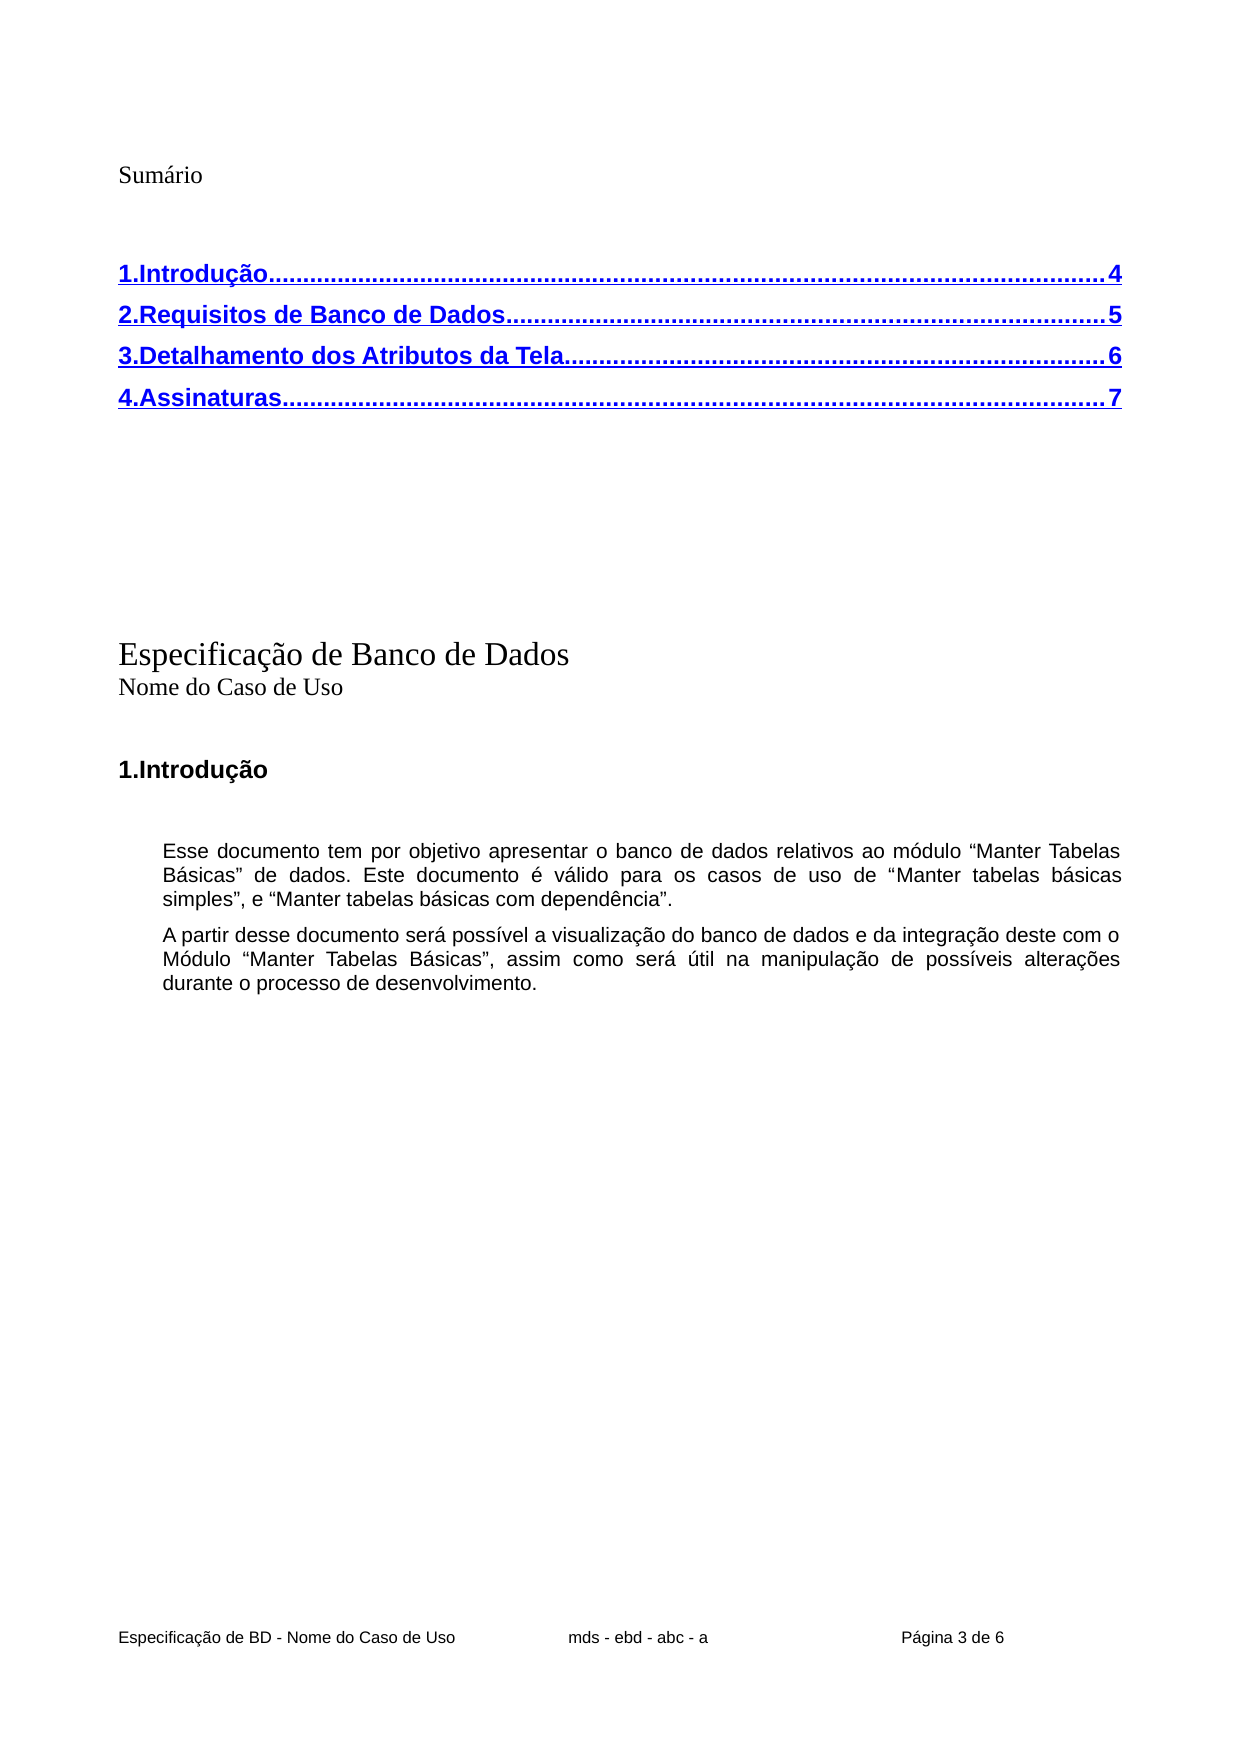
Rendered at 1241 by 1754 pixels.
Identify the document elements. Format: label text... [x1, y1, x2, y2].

text 3.Detalhamento dos Atributos da Tela 6 [118, 341, 1122, 366]
text Esse documento tem por objetivo apresentar o banco de dados relativos ao módulo “Manter Tabelas Básicas” de dados. Este documento é válido para os casos de uso de “Manter tabelas básicas simples”, e “Manter tabelas básicas com dependência”. [162, 839, 1122, 911]
text Especificação de Banco de Dados [118, 634, 1122, 672]
text 2.Requisitos de Banco de Dados 5 [118, 300, 1122, 325]
text 4.Assinaturas 7 [118, 383, 1122, 408]
text Nome do Caso de Uso [118, 672, 1122, 701]
text Sumário [118, 160, 1122, 189]
text 1.Introdução 4 [118, 259, 1122, 284]
text A partir desse documento será possível a visualização do banco de dados e da integração deste com o Módulo “Manter Tabelas Básicas”, assim como será útil na manipulação de possíveis alterações durante o processo de desenvolvimento. [162, 923, 1122, 995]
subtitle Introdução [118, 755, 1122, 783]
